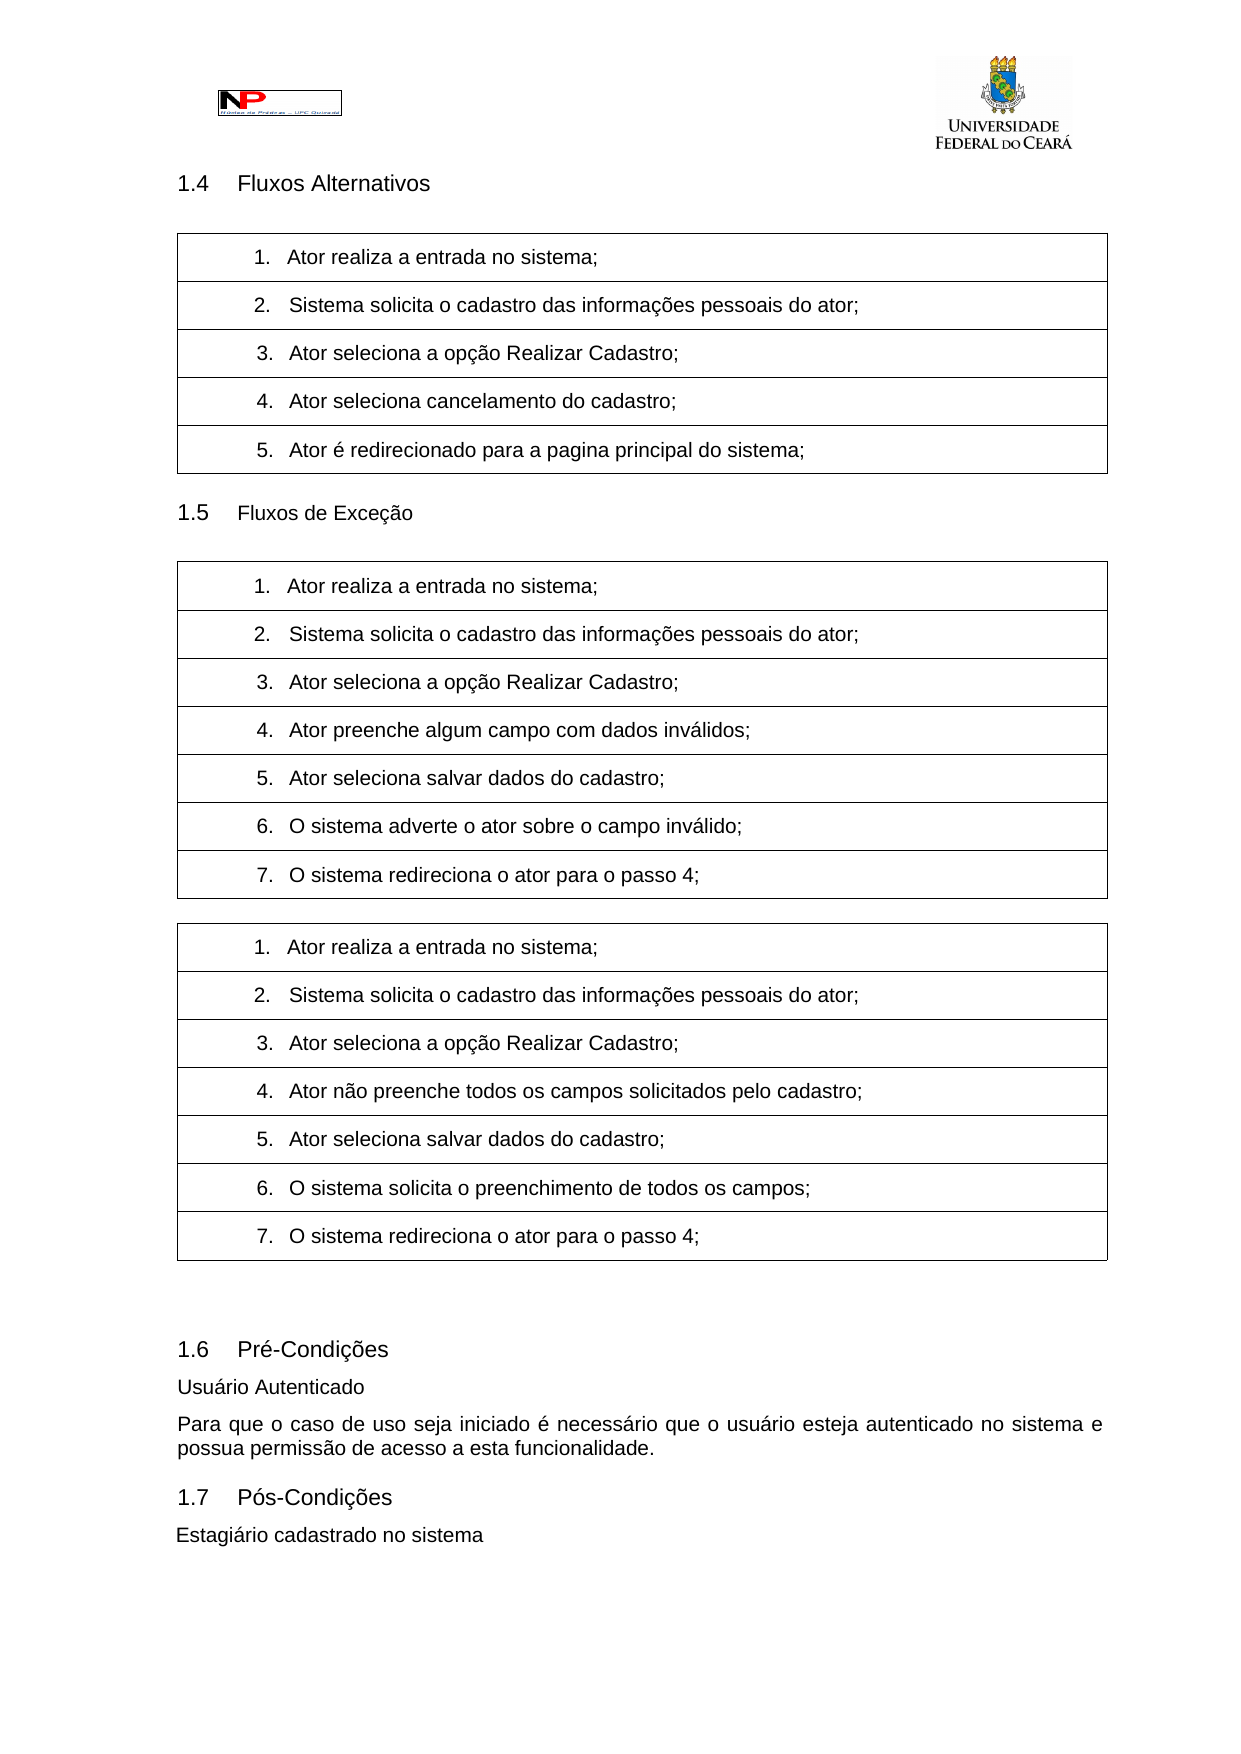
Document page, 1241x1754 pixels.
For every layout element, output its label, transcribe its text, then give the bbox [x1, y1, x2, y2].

table_cell Sistema solicita o cadastro das informações pessoais do ator; [178, 282, 1107, 329]
table_cell Ator seleciona a opção Realizar Cadastro; [178, 1020, 1107, 1067]
subtitle Pré-Condições [177, 1336, 1104, 1362]
table_cell Ator é redirecionado para a pagina principal do sistema; [178, 426, 1107, 473]
table_cell O sistema redireciona o ator para o passo 4; [178, 851, 1107, 898]
text Para que o caso de uso seja iniciado é necessário que o usuário esteja autenticado no sistema e possua permissão de acesso a esta funcionalidade. [177, 1411, 1104, 1459]
table_cell Sistema solicita o cadastro das informações pessoais do ator; [178, 611, 1107, 658]
table_cell O sistema solicita o preenchimento de todos os campos; [178, 1164, 1107, 1211]
text Estagiário cadastrado no sistema [0, 1523, 1104, 1547]
text Usuário Autenticado [177, 1375, 1104, 1399]
table_cell Ator seleciona a opção Realizar Cadastro; [178, 330, 1107, 377]
table_header Ator realiza a entrada no sistema; [178, 234, 1107, 281]
table_header Ator realiza a entrada no sistema; [178, 562, 1107, 609]
table_cell Ator seleciona a opção Realizar Cadastro; [178, 659, 1107, 706]
picture [219, 91, 341, 115]
table_cell Ator seleciona salvar dados do cadastro; [178, 755, 1107, 802]
subtitle Pós-Condições [177, 1484, 1104, 1511]
table_cell Ator não preenche todos os campos solicitados pelo cadastro; [178, 1068, 1107, 1115]
subtitle Fluxos Alternativos [177, 170, 1104, 196]
picture [935, 56, 1074, 151]
table_header Ator realiza a entrada no sistema; [178, 924, 1107, 971]
table_cell O sistema adverte o ator sobre o campo inválido; [178, 803, 1107, 850]
subtitle Fluxos de Exceção [177, 498, 1104, 525]
table_cell Ator preenche algum campo com dados inválidos; [178, 707, 1107, 754]
table_cell O sistema redireciona o ator para o passo 4; [178, 1212, 1107, 1259]
table_cell Sistema solicita o cadastro das informações pessoais do ator; [178, 972, 1107, 1019]
table_cell Ator seleciona salvar dados do cadastro; [178, 1116, 1107, 1163]
table_cell Ator seleciona cancelamento do cadastro; [178, 378, 1107, 425]
